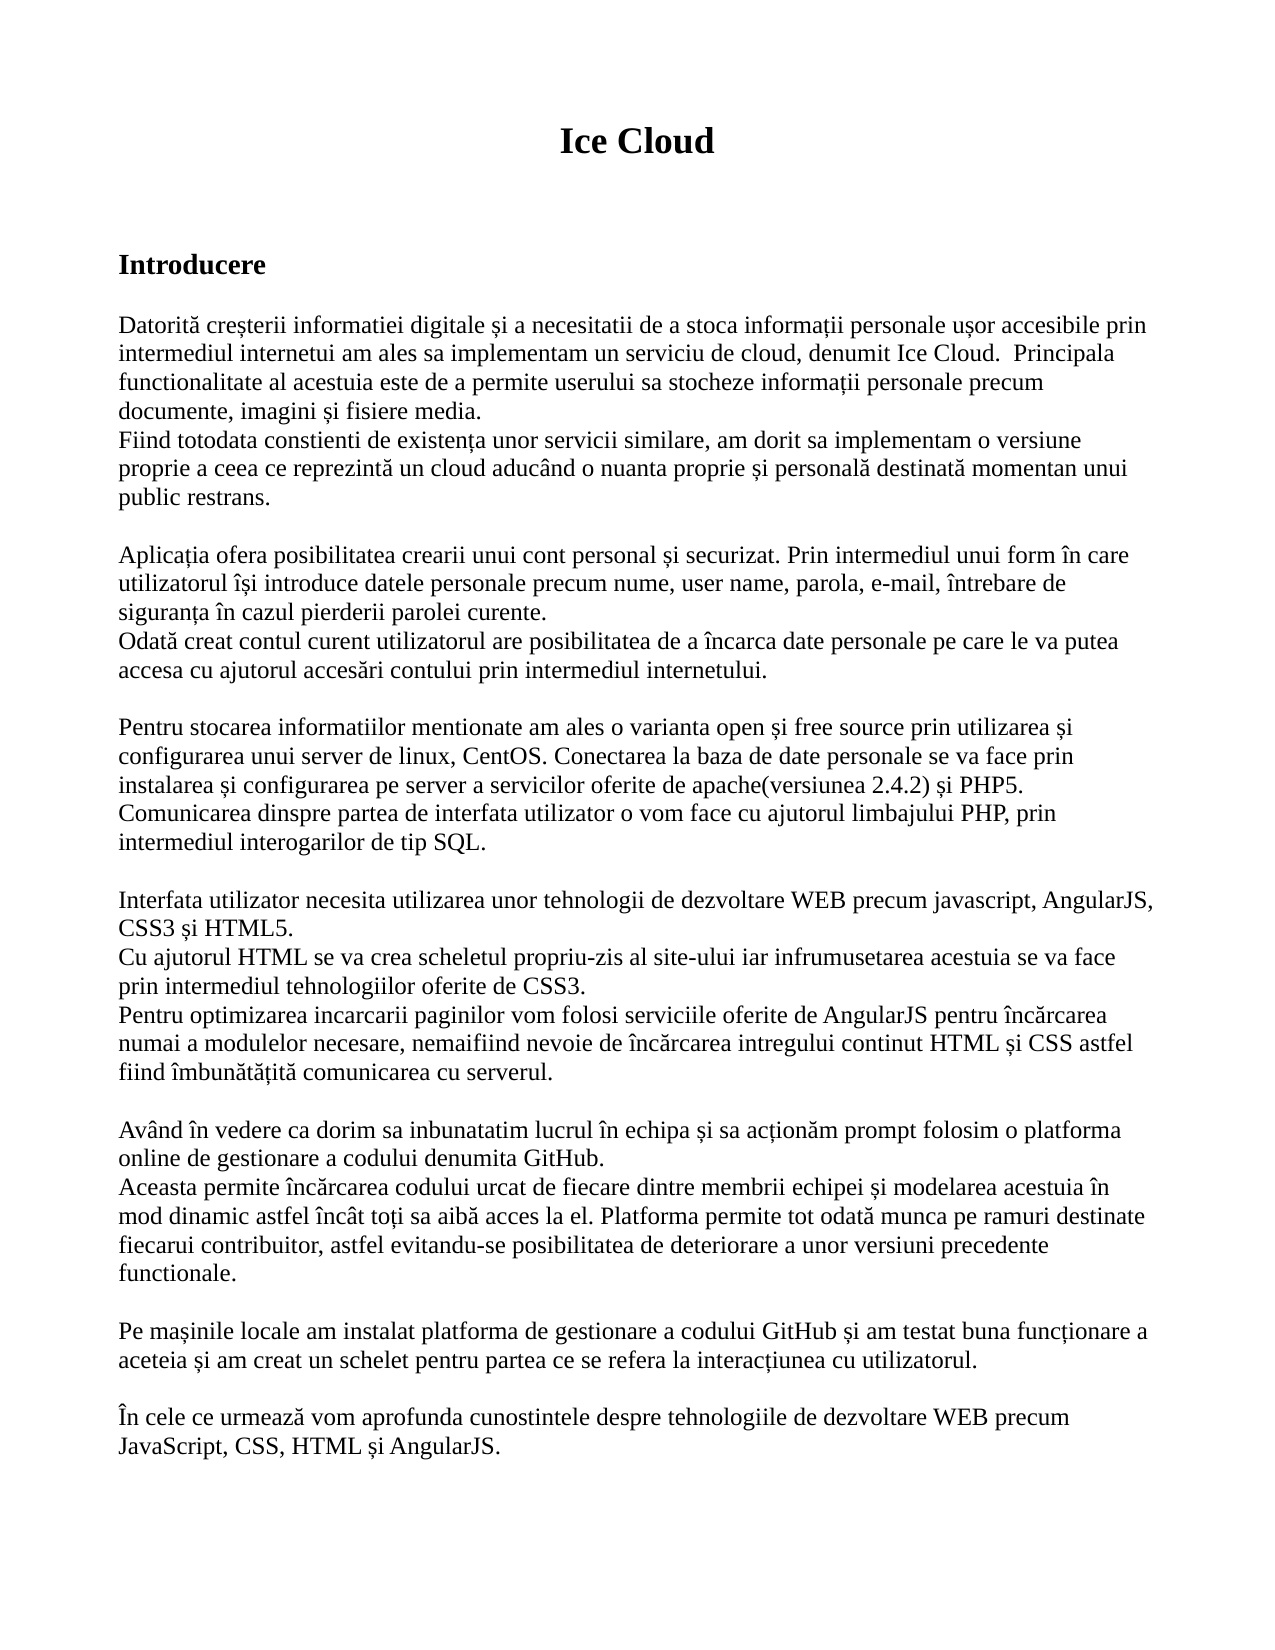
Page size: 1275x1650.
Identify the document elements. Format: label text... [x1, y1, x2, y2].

text Pe mașinile locale am instalat platforma de gestionare a codului GitHub și am testat buna funcționare a aceteia și am creat un schelet pentru partea ce se refera la interacțiunea cu utilizatorul. [118, 1316, 1157, 1373]
text Fiind totodata constienti de existența unor servicii similare, am dorit sa implementam o versiune proprie a ceea ce reprezintă un cloud aducând o nuanta proprie și personală destinată momentan unui public restrans. [118, 425, 1157, 511]
text Ice Cloud [118, 118, 1157, 161]
text Pentru optimizarea incarcarii paginilor vom folosi serviciile oferite de AngularJS pentru încărcarea numai a modulelor necesare, nemaifiind nevoie de încărcarea intregului continut HTML și CSS astfel fiind îmbunătățită comunicarea cu serverul. [118, 1000, 1157, 1086]
text Odată creat contul curent utilizatorul are posibilitatea de a încarca date personale pe care le va putea accesa cu ajutorul accesări contului prin intermediul internetului. [118, 626, 1157, 683]
text Comunicarea dinspre partea de interfata utilizator o vom face cu ajutorul limbajului PHP, prin intermediul interogarilor de tip SQL. [118, 798, 1157, 856]
text În cele ce urmează vom aprofunda cunostintele despre tehnologiile de dezvoltare WEB precum JavaScript, CSS, HTML și AngularJS. [118, 1402, 1157, 1460]
text Introducere [118, 247, 1157, 281]
text Interfata utilizator necesita utilizarea unor tehnologii de dezvoltare WEB precum javascript, AngularJS, CSS3 și HTML5. [118, 885, 1157, 942]
text Aceasta permite încărcarea codului urcat de fiecare dintre membrii echipei și modelarea acestuia în mod dinamic astfel încât toți sa aibă acces la el. Platforma permite tot odată munca pe ramuri destinate fiecarui contribuitor, astfel evitandu-se posibilitatea de deteriorare a unor versiuni precedente functionale. [118, 1172, 1157, 1287]
text Aplicația ofera posibilitatea crearii unui cont personal și securizat. Prin intermediul unui form în care utilizatorul își introduce datele personale precum nume, user name, parola, e-mail, întrebare de siguranța în cazul pierderii parolei curente. [118, 540, 1157, 626]
text Pentru stocarea informatiilor mentionate am ales o varianta open și free source prin utilizarea și configurarea unui server de linux, CentOS. Conectarea la baza de date personale se va face prin instalarea și configurarea pe server a servicilor oferite de apache(versiunea 2.4.2) și PHP5. [118, 712, 1157, 798]
text Cu ajutorul HTML se va crea scheletul propriu-zis al site-ului iar infrumusetarea acestuia se va face prin intermediul tehnologiilor oferite de CSS3. [118, 942, 1157, 1000]
text Având în vedere ca dorim sa inbunatatim lucrul în echipa și sa acționăm prompt folosim o platforma online de gestionare a codului denumita GitHub. [118, 1115, 1157, 1172]
text Datorită creșterii informatiei digitale și a necesitatii de a stoca informații personale ușor accesibile prin intermediul internetui am ales sa implementam un serviciu de cloud, denumit Ice Cloud. Principala functionalitate al acestuia este de a permite userului sa stocheze informații personale precum documente, imagini și fisiere media. [118, 310, 1157, 425]
